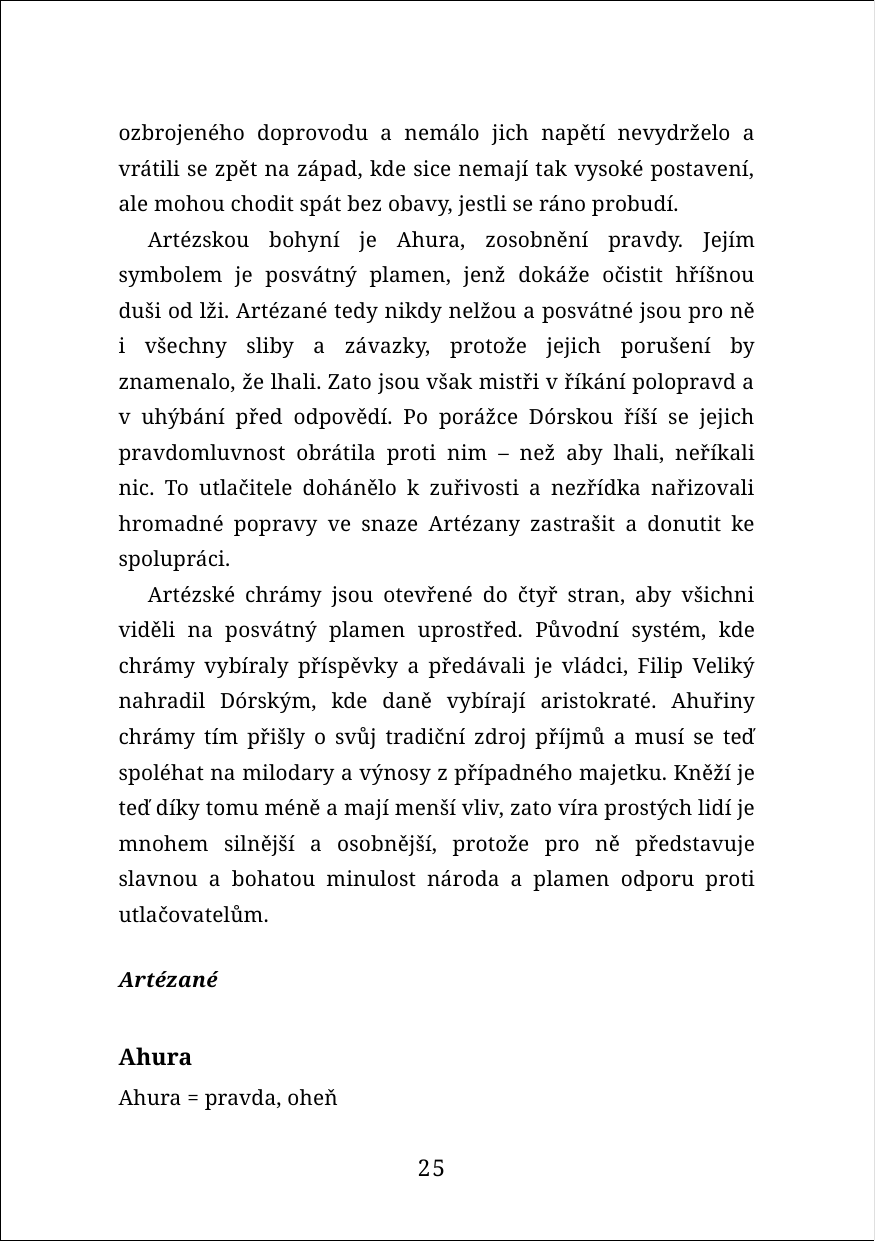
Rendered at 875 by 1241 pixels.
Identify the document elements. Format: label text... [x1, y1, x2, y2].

subtitle Artézané [118, 965, 756, 993]
subtitle Ahura [118, 1040, 756, 1072]
text Ahura = pravda, oheň [118, 1083, 756, 1112]
text ozbrojeného doprovodu a nemálo jich napětí nevydrželo a vrátili se zpět na západ, kde sice nemají tak vysoké postavení, ale mohou chodit spát bez obavy, jestli se ráno probudí. Artézskou bohyní je Ahura, zosobnění pravdy. Jejím symbolem je posvátný plamen, jenž dokáže očistit hříšnou duši od lži. Artézané tedy nikdy nelžou a posvátné jsou pro ně i všechny sliby a závazky, protože jejich porušení by znamenalo, že lhali. Zato jsou však mistři v říkání polopravd a v uhýbání před odpovědí. Po porážce Dórskou říší se jejich pravdomluvnost obrátila proti nim – než aby lhali, neříkali nic. To utlačitele dohánělo k zuřivosti a nezřídka nařizovali hromadné popravy ve snaze Artézany zastrašit a donutit ke spolupráci. Artézské chrámy jsou otevřené do čtyř stran, aby všichni viděli na posvátný plamen uprostřed. Původní systém, kde chrámy vybíraly příspěvky a předávali je vládci, Filip Veliký nahradil Dórským, kde daně vybírají aristokraté. Ahuřiny chrámy tím přišly o svůj tradiční zdroj příjmů a musí se teď spoléhat na milodary a výnosy z případného majetku. Kněží je teď díky tomu méně a mají menší vliv, zato víra prostých lidí je mnohem silnější a osobnější, protože pro ně představuje slavnou a bohatou minulost národa a plamen odporu proti utlačovatelům. [118, 118, 756, 928]
